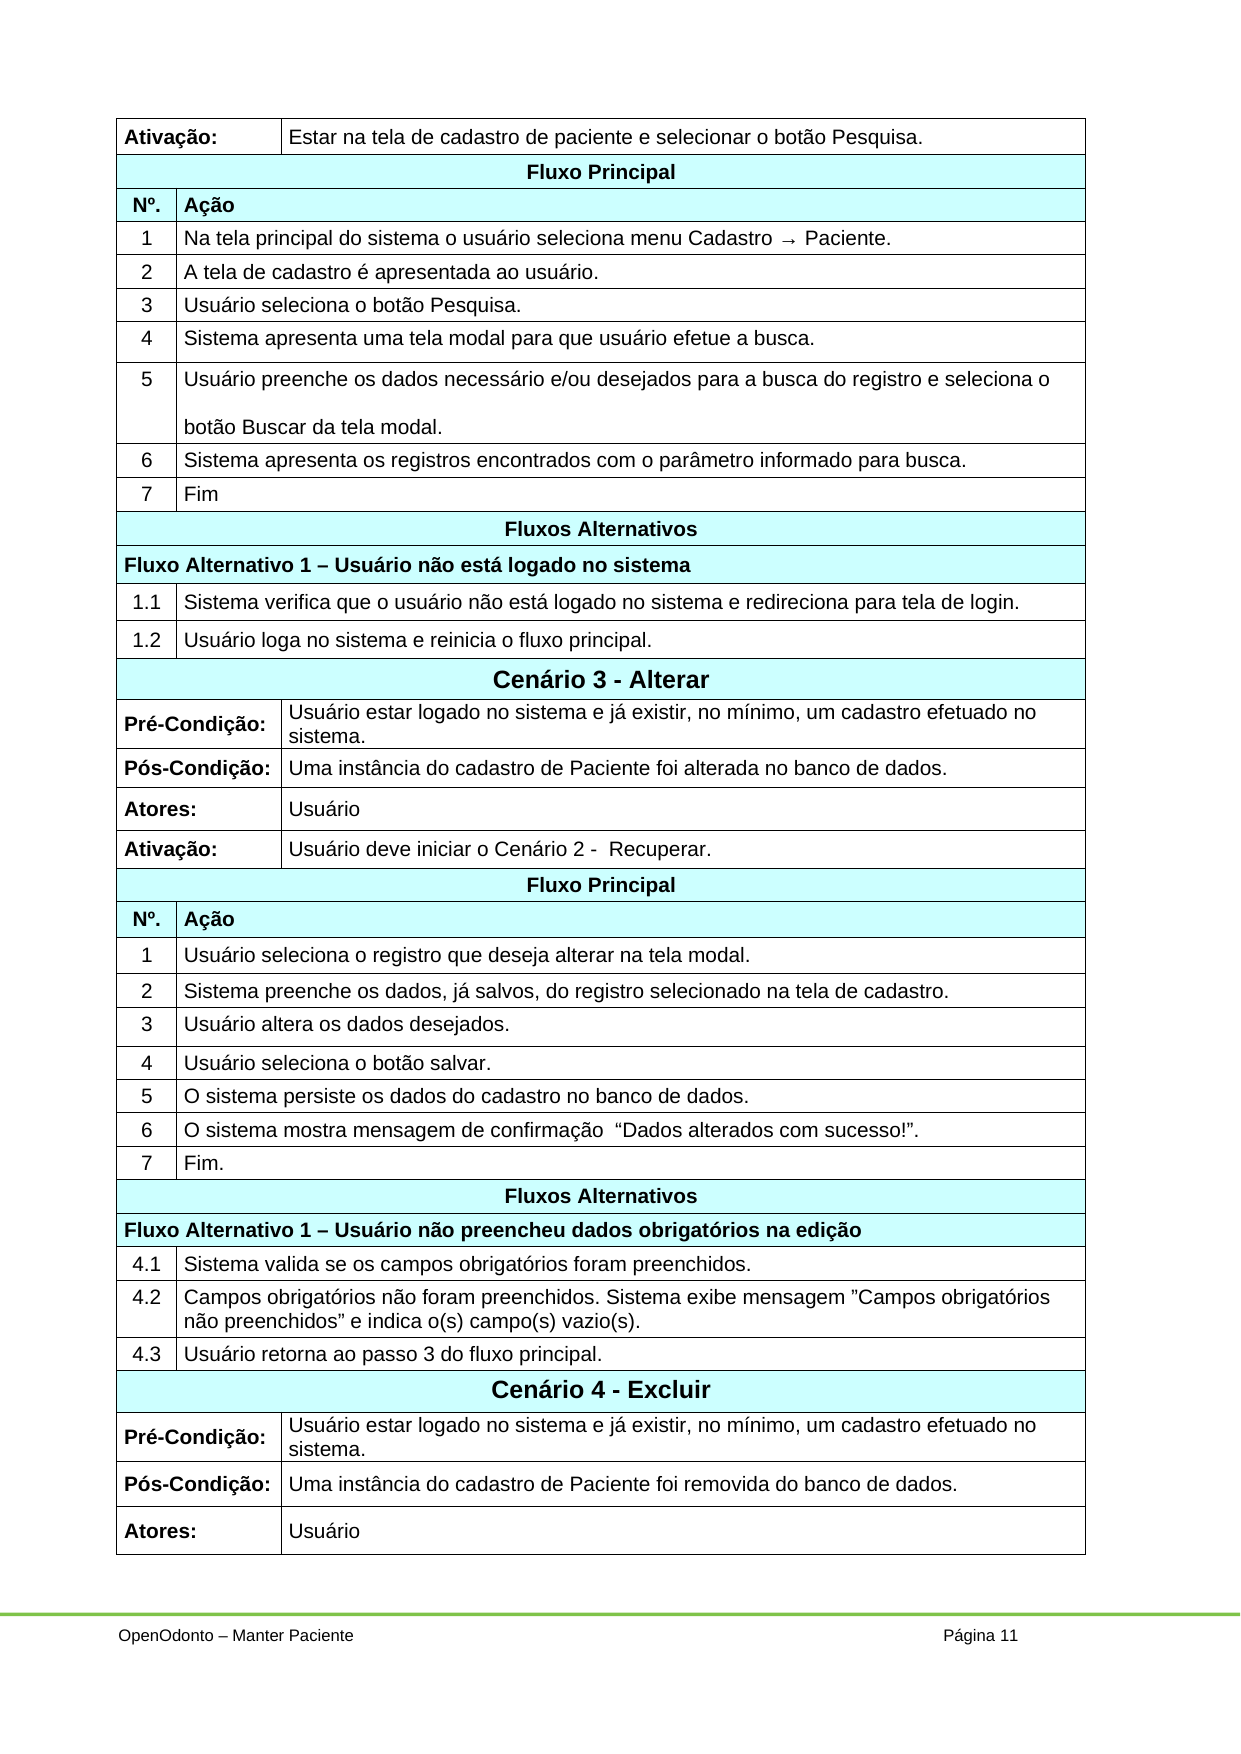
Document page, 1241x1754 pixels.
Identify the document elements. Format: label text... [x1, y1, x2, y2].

table_cell 4 [117, 322, 176, 362]
table_cell 2 [117, 255, 176, 288]
table_cell 4.1 [117, 1247, 176, 1279]
table_cell Ação [177, 189, 1085, 221]
table_cell Pós-Condição: [117, 749, 281, 787]
table_cell Usuário estar logado no sistema e já existir, no mínimo, um cadastro efetuado no sistema. [282, 700, 1085, 748]
table_cell 2 [117, 974, 176, 1007]
table_cell Fluxo Alternativo 1 – Usuário não está logado no sistema [117, 546, 1085, 583]
table_cell Campos obrigatórios não foram preenchidos. Sistema exibe mensagem ”Campos obrigatórios não preenchidos” e indica o(s) campo(s) vazio(s). [177, 1281, 1085, 1337]
table_cell Usuário loga no sistema e reinicia o fluxo principal. [177, 621, 1085, 658]
table_cell 4.2 [117, 1281, 176, 1337]
table_cell Usuário seleciona o botão Pesquisa. [177, 289, 1085, 321]
table_cell Estar na tela de cadastro de paciente e selecionar o botão Pesquisa. [282, 119, 1085, 154]
table_cell Ativação: [117, 831, 281, 868]
table_cell Atores: [117, 788, 281, 829]
table_cell O sistema persiste os dados do cadastro no banco de dados. [177, 1080, 1085, 1112]
table_cell Usuário [282, 1507, 1085, 1554]
table_cell Pós-Condição: [117, 1462, 281, 1506]
table_cell Usuário altera os dados desejados. [177, 1008, 1085, 1046]
table_cell 6 [117, 1113, 176, 1146]
table_cell Nº. [117, 189, 176, 221]
table_cell Usuário seleciona o registro que deseja alterar na tela modal. [177, 938, 1085, 973]
table_cell Usuário retorna ao passo 3 do fluxo principal. [177, 1338, 1085, 1370]
table_cell 1.2 [117, 621, 176, 658]
table_cell Sistema apresenta os registros encontrados com o parâmetro informado para busca. [177, 444, 1085, 477]
table_cell Sistema verifica que o usuário não está logado no sistema e redireciona para tela de login. [177, 584, 1085, 620]
table_cell Nº. [117, 902, 176, 937]
table_cell 4.3 [117, 1338, 176, 1370]
table_cell 6 [117, 444, 176, 477]
table_cell Fluxo Alternativo 1 – Usuário não preencheu dados obrigatórios na edição [117, 1214, 1085, 1246]
table_cell 1.1 [117, 584, 176, 620]
table_cell Na tela principal do sistema o usuário seleciona menu Cadastro → Paciente. [177, 222, 1085, 254]
table_cell A tela de cadastro é apresentada ao usuário. [177, 255, 1085, 288]
table_cell Sistema valida se os campos obrigatórios foram preenchidos. [177, 1247, 1085, 1279]
table_cell O sistema mostra mensagem de confirmação “Dados alterados com sucesso!”. [177, 1113, 1085, 1146]
table_cell 4 [117, 1047, 176, 1079]
table_cell Fim [177, 478, 1085, 511]
table_cell Pré-Condição: [117, 1413, 281, 1461]
table_cell 1 [117, 222, 176, 254]
table_cell Atores: [117, 1507, 281, 1554]
table_cell Usuário deve iniciar o Cenário 2 - Recuperar. [282, 831, 1085, 868]
table_cell Fluxo Principal [117, 155, 1085, 188]
table_cell 5 [117, 1080, 176, 1112]
table_cell Ação [177, 902, 1085, 937]
table_cell Fluxos Alternativos [117, 1180, 1085, 1213]
table_cell Fluxo Principal [117, 869, 1085, 901]
table_cell Cenário 4 - Excluir [117, 1371, 1085, 1412]
table_cell 3 [117, 1008, 176, 1046]
table_cell Usuário seleciona o botão salvar. [177, 1047, 1085, 1079]
table_cell Cenário 3 - Alterar [117, 659, 1085, 699]
table_cell Pré-Condição: [117, 700, 281, 748]
table_cell Fim. [177, 1147, 1085, 1179]
table_cell Sistema apresenta uma tela modal para que usuário efetue a busca. [177, 322, 1085, 362]
table_cell 5 [117, 363, 176, 443]
table_cell Fluxos Alternativos [117, 512, 1085, 545]
table_cell 1 [117, 938, 176, 973]
table_cell Usuário [282, 788, 1085, 829]
table_cell Uma instância do cadastro de Paciente foi alterada no banco de dados. [282, 749, 1085, 787]
table_cell 7 [117, 478, 176, 511]
table_cell 7 [117, 1147, 176, 1179]
table_cell Ativação: [117, 119, 281, 154]
table_cell Uma instância do cadastro de Paciente foi removida do banco de dados. [282, 1462, 1085, 1506]
table_cell 3 [117, 289, 176, 321]
table_cell Sistema preenche os dados, já salvos, do registro selecionado na tela de cadastro. [177, 974, 1085, 1007]
table_cell Usuário estar logado no sistema e já existir, no mínimo, um cadastro efetuado no sistema. [282, 1413, 1085, 1461]
table_cell Usuário preenche os dados necessário e/ou desejados para a busca do registro e seleciona o botão Buscar da tela modal. [177, 363, 1085, 443]
